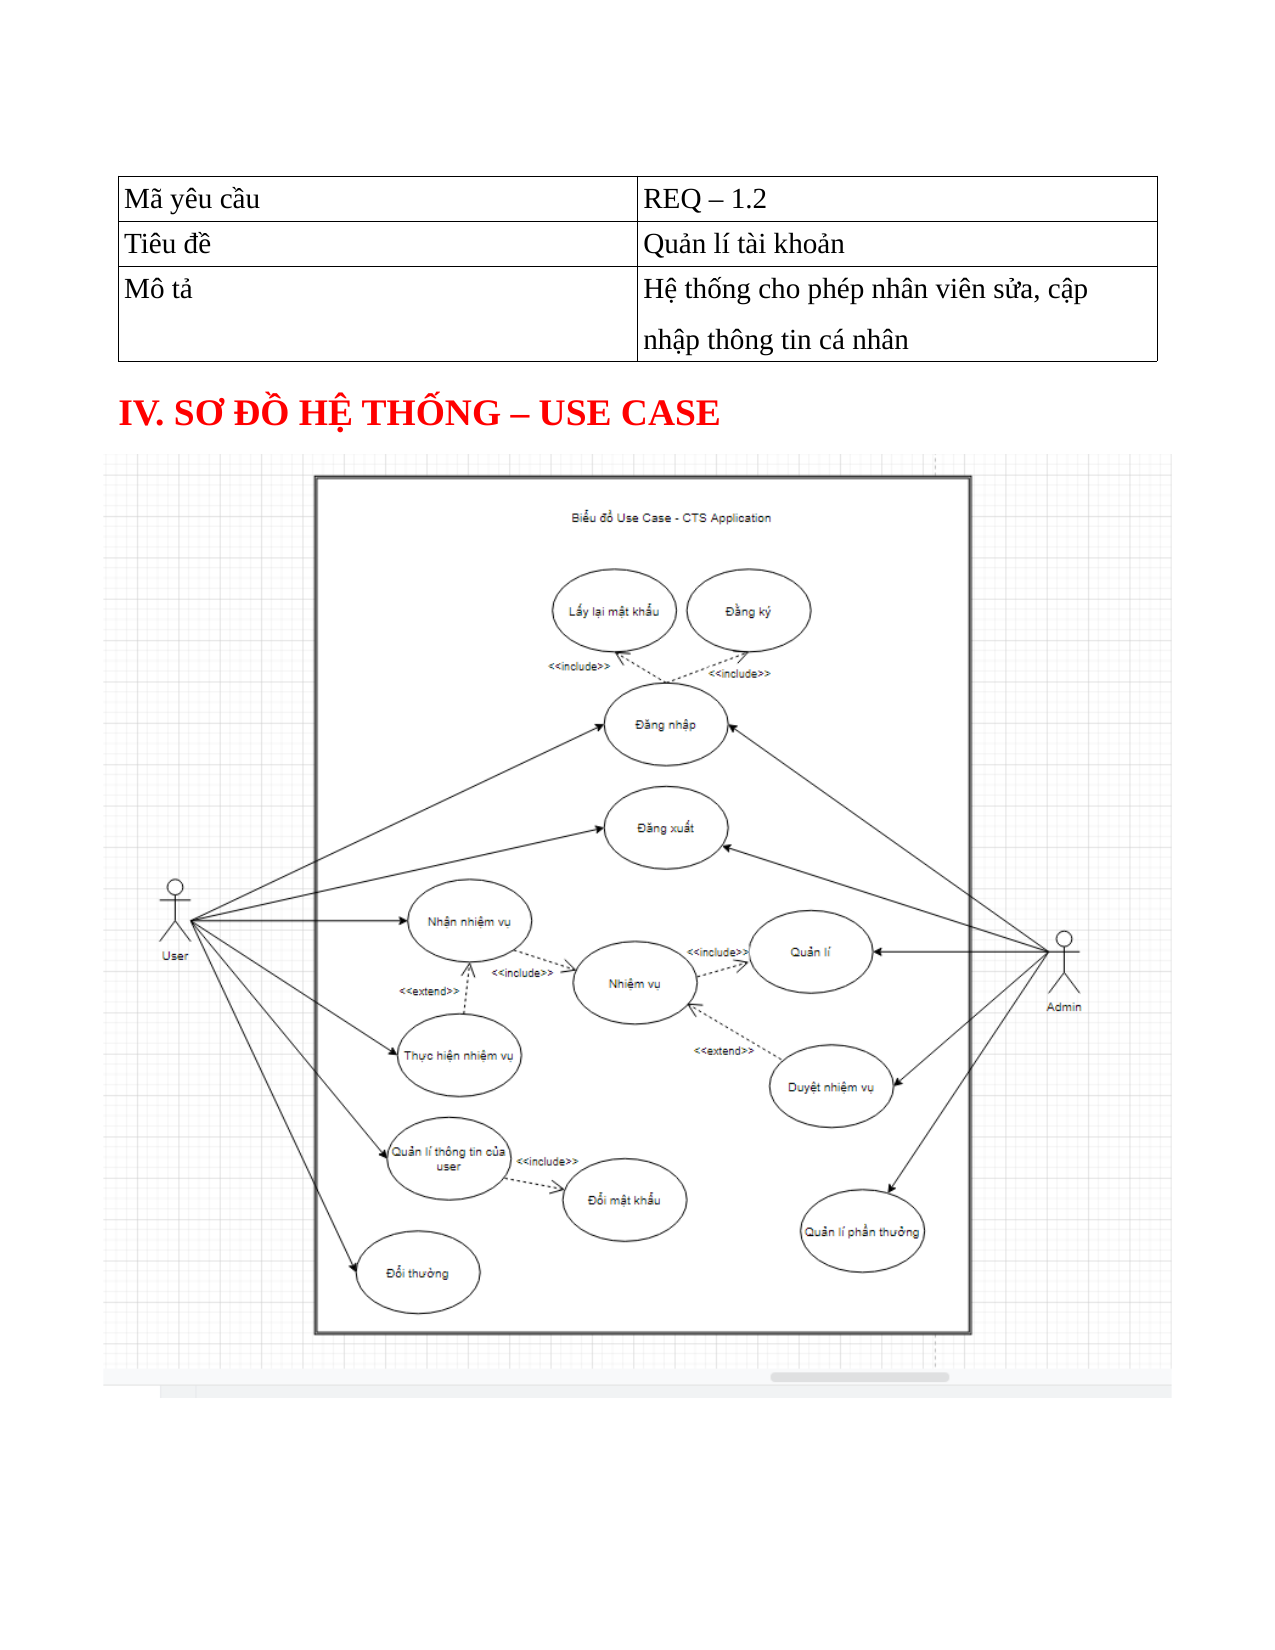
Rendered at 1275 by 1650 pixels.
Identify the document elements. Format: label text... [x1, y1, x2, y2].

table_header Mã yêu cầu [119, 177, 637, 221]
table_cell Tiêu đề [119, 222, 637, 266]
table_cell Mô tả [119, 267, 637, 361]
picture [103, 454, 1172, 1398]
text IV. SƠ ĐỒ HỆ THỐNG – USE CASE [118, 390, 1157, 433]
table_cell Hệ thống cho phép nhân viên sửa, cập nhập thông tin cá nhân [638, 267, 1157, 361]
table_header REQ – 1.2 [638, 177, 1157, 221]
table_cell Quản lí tài khoản [638, 222, 1157, 266]
